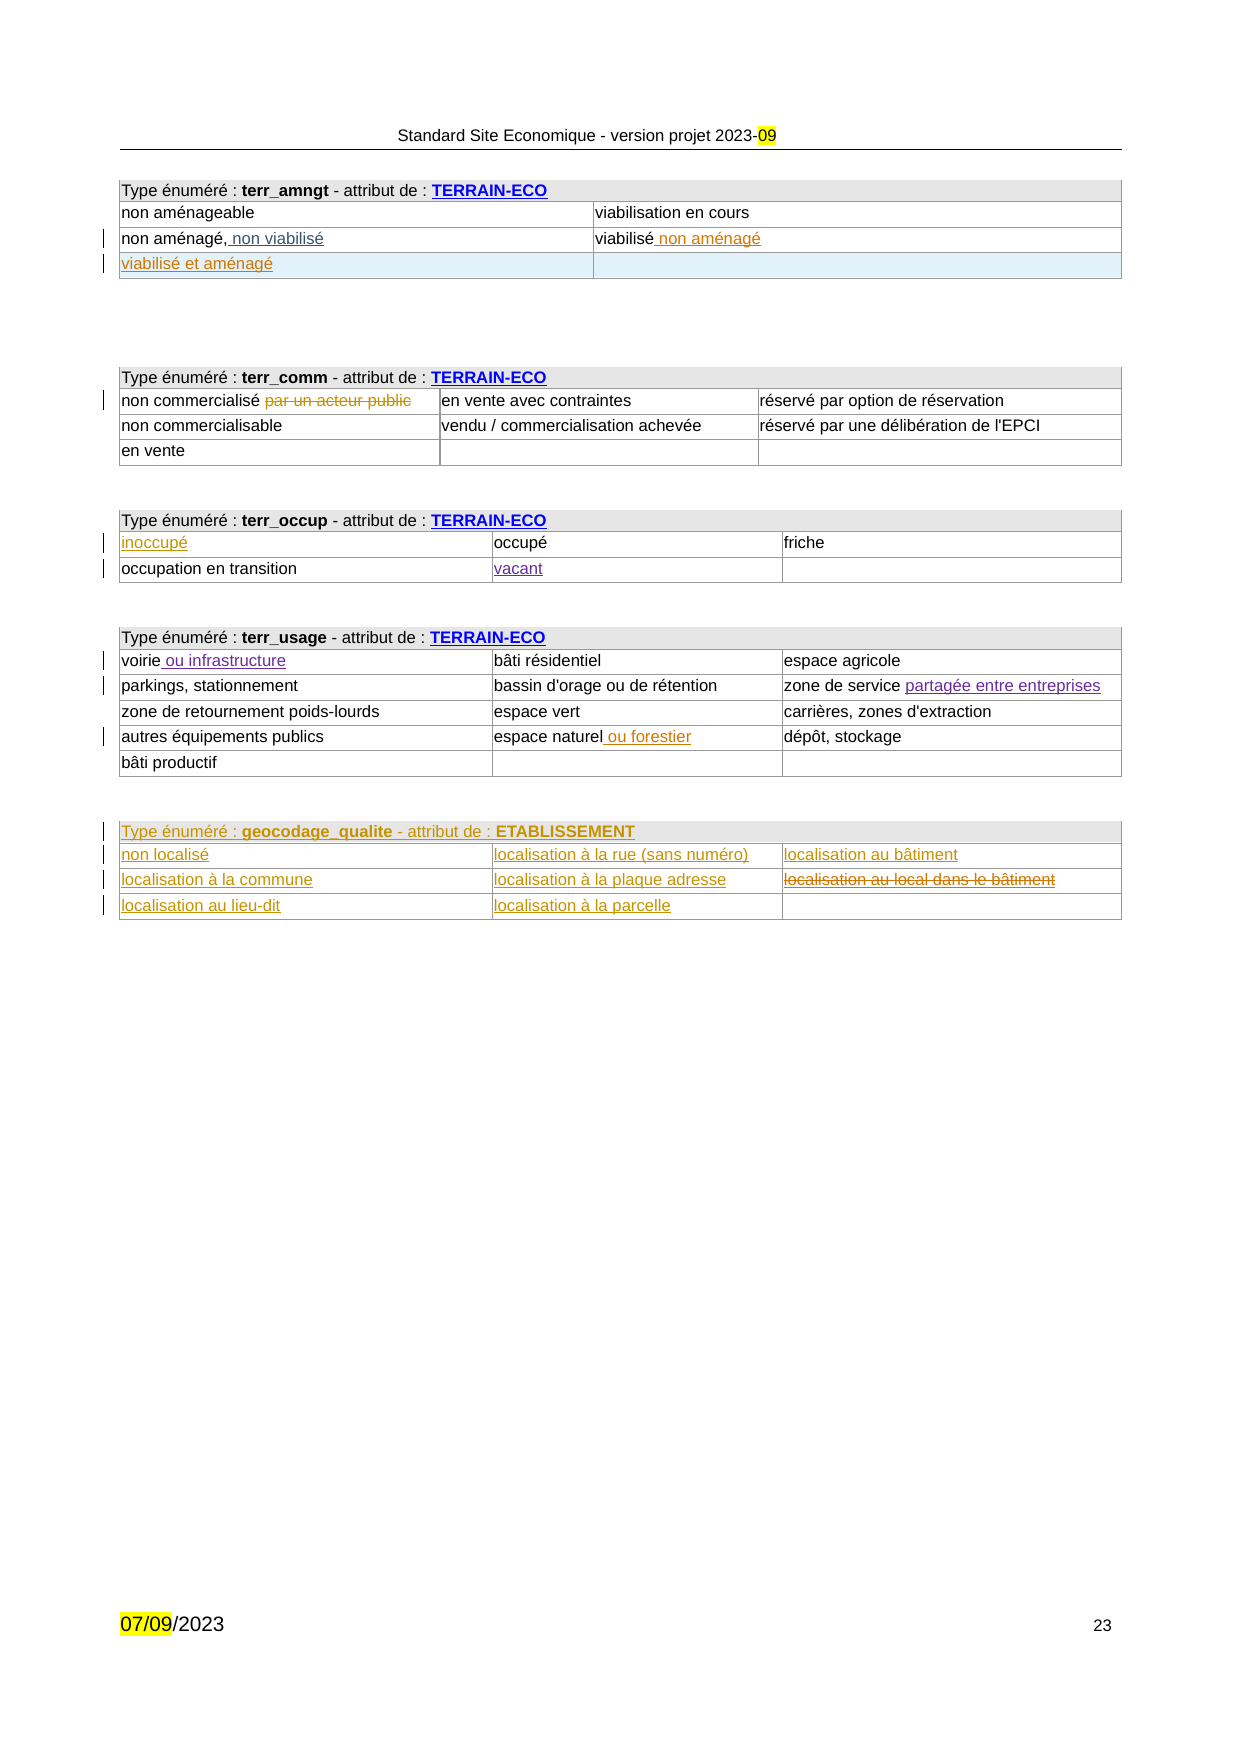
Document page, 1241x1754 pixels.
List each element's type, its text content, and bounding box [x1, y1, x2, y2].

table_cell vacant [493, 558, 782, 582]
table_cell réservé par une délibération de l'EPCI [759, 415, 1121, 439]
table_cell [783, 894, 1121, 919]
table_cell voirie ou infrastructure [120, 650, 492, 674]
table_cell non commercialisable [120, 415, 439, 439]
table_cell [783, 751, 1121, 776]
table_cell espace naturel ou forestier [493, 726, 782, 750]
table_cell [493, 751, 782, 776]
table_cell localisation au lieu-dit [120, 894, 492, 919]
table_cell [783, 869, 1121, 893]
table_cell bâti productif [120, 751, 492, 776]
table_cell carrières, zones d'extraction [783, 701, 1121, 725]
table_header Type énuméré : terr_comm - attribut de : TERRAIN-ECO [120, 367, 1121, 388]
table_cell dépôt, stockage [783, 726, 1121, 750]
table_cell non localisé [120, 844, 492, 868]
table_cell en vente avec contraintes [441, 389, 758, 414]
table_cell espace vert [493, 701, 782, 725]
table_cell localisation à la commune [120, 869, 492, 893]
table_cell viabilisation en cours [594, 202, 1121, 227]
table_cell localisation à la plaque adresse [493, 869, 782, 893]
table_cell occupé [493, 532, 782, 557]
table_cell réservé par option de réservation [759, 389, 1121, 414]
table_cell autres équipements publics [120, 726, 492, 750]
table_cell vendu / commercialisation achevée [441, 415, 758, 439]
table_cell [759, 440, 1121, 464]
table_cell bassin d'orage ou de rétention [493, 675, 782, 699]
table_cell zone de retournement poids-lourds [120, 701, 492, 725]
table_cell localisation à la parcelle [493, 894, 782, 919]
table_cell non commercialisé [120, 389, 439, 414]
table_cell [441, 440, 758, 464]
table_cell non aménageable [120, 202, 593, 227]
table_header Type énuméré : geocodage_qualite - attribut de : ETABLISSEMENT [120, 821, 1121, 842]
table_cell parkings, stationnement [120, 675, 492, 699]
table_cell occupation en transition [120, 558, 492, 582]
table_cell bâti résidentiel [493, 650, 782, 674]
table_cell zone de service partagée entre entreprises [783, 675, 1121, 699]
table_cell friche [783, 532, 1121, 557]
table_cell non aménagé, non viabilisé [120, 228, 593, 252]
table_cell viabilisé non aménagé [594, 228, 1121, 252]
table_cell espace agricole [783, 650, 1121, 674]
table_cell en vente [120, 440, 439, 464]
table_header Type énuméré : terr_occup - attribut de : TERRAIN-ECO [120, 510, 1121, 531]
table_cell localisation à la rue (sans numéro) [493, 844, 782, 868]
table_cell inoccupé [120, 532, 492, 557]
table_cell localisation au bâtiment [783, 844, 1121, 868]
table_header Type énuméré : terr_usage - attribut de : TERRAIN-ECO [120, 627, 1121, 649]
table_header Type énuméré : terr_amngt - attribut de : TERRAIN-ECO [120, 180, 1121, 201]
table_cell [783, 558, 1121, 582]
